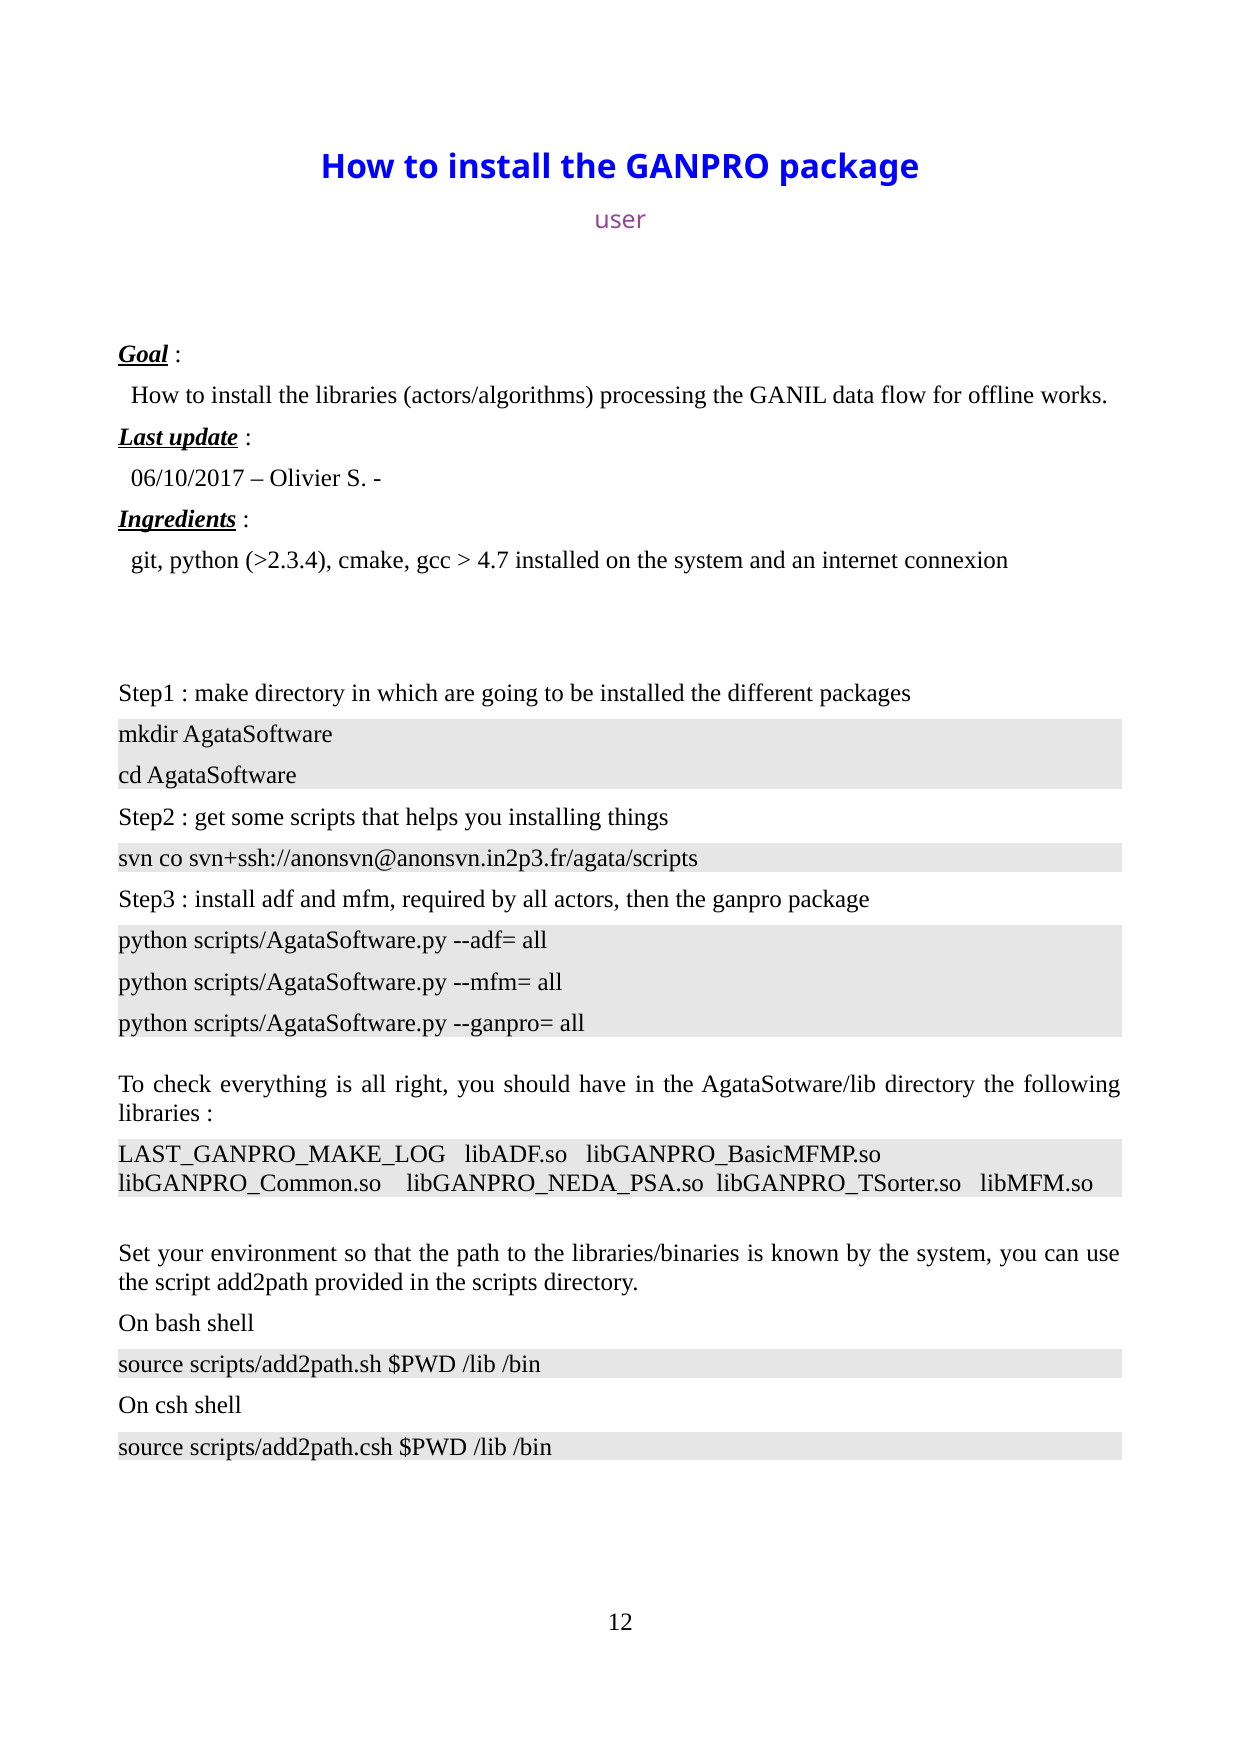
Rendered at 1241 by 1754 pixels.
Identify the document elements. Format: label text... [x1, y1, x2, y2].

text source scripts/add2path.csh $PWD /lib /bin [118, 1432, 1122, 1460]
text Goal : [118, 339, 1122, 368]
text Step2 : get some scripts that helps you installing things [118, 802, 1122, 830]
text On bash shell [118, 1308, 1122, 1337]
text Set your environment so that the path to the libraries/binaries is known by the system, you can use the script add2path provided in the scripts directory. [118, 1238, 1122, 1295]
text user [118, 201, 1122, 235]
text python scripts/AgataSoftware.py --ganpro= all [118, 1008, 1122, 1037]
text How to install the libraries (actors/algorithms) processing the GANIL data flow for offline works. [118, 380, 1122, 409]
text source scripts/add2path.sh $PWD /lib /bin [118, 1349, 1122, 1378]
text cd AgataSoftware [118, 760, 1122, 789]
text Step3 : install adf and mfm, required by all actors, then the ganpro package [118, 884, 1122, 913]
text To check everything is all right, you should have in the AgataSotware/lib directory the following libraries : [118, 1069, 1122, 1127]
text svn co svn+ssh://anonsvn@anonsvn.in2p3.fr/agata/scripts [118, 843, 1122, 872]
text git, python (>2.3.4), cmake, gcc > 4.7 installed on the system and an internet connexion [118, 545, 1122, 574]
text 06/10/2017 – Olivier S. - [118, 463, 1122, 492]
subtitle How to install the GANPRO package [118, 143, 1122, 189]
text python scripts/AgataSoftware.py --adf= all [118, 925, 1122, 954]
text mkdir AgataSoftware [118, 719, 1122, 748]
text Last update : [118, 422, 1122, 450]
text On csh shell [118, 1390, 1122, 1419]
text python scripts/AgataSoftware.py --mfm= all [118, 967, 1122, 995]
text Ingredients : [118, 504, 1122, 533]
text LAST_GANPRO_MAKE_LOG libADF.so libGANPRO_BasicMFMP.so libGANPRO_Common.so libGANPRO_NEDA_PSA.so libGANPRO_TSorter.so libMFM.so [118, 1139, 1122, 1197]
text Step1 : make directory in which are going to be installed the different packages [118, 678, 1122, 707]
